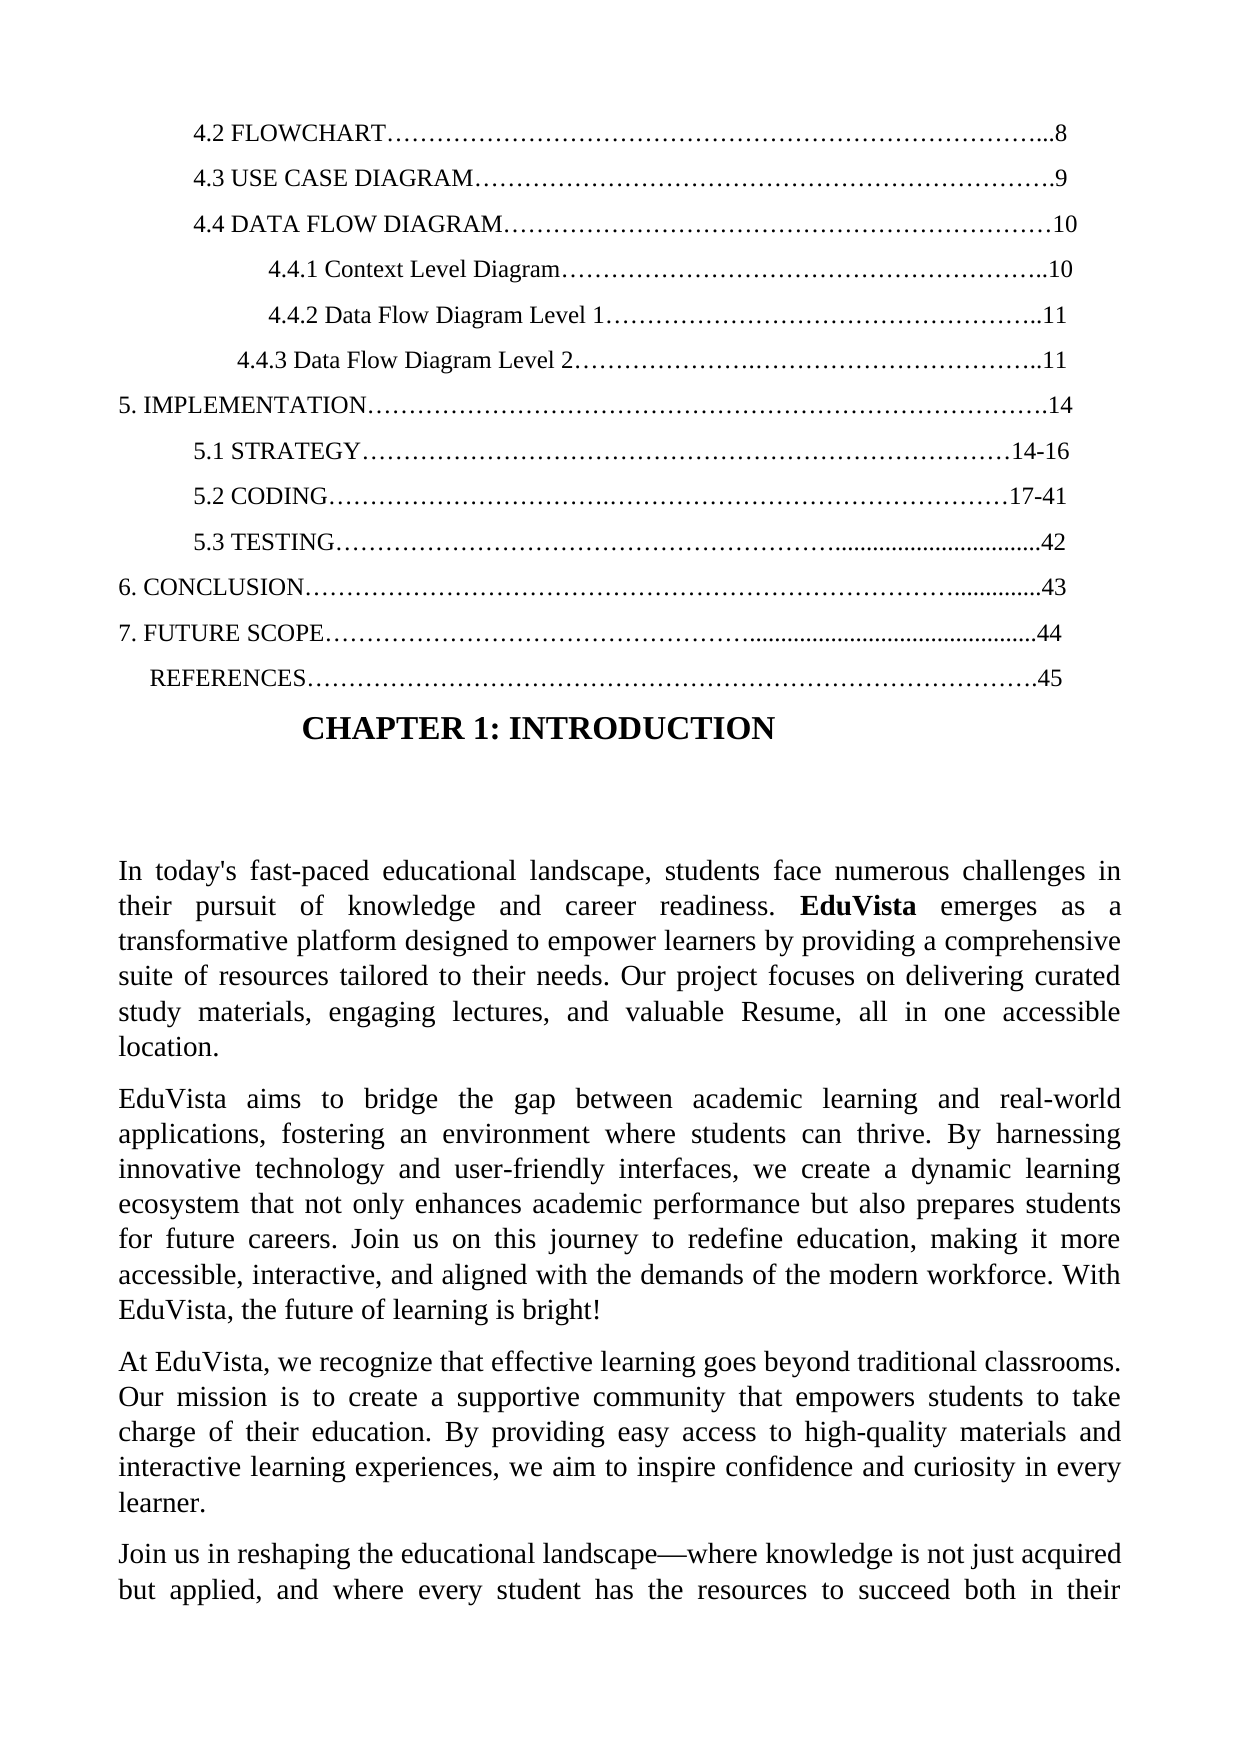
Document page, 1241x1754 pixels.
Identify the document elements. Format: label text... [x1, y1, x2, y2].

text 4.4.2 Data Flow Diagram Level 1……………………………………………..11 [193, 300, 1122, 328]
text 7. FUTURE SCOPE……………………………………………..............................................44 [118, 618, 1122, 646]
text 4.4.1 Context Level Diagram…………………………………………………..10 [193, 254, 1122, 283]
text REFERENCES…………………………………………………………………………….45 [118, 663, 1122, 692]
text 4.4 DATA FLOW DIAGRAM…………………………………………………………10 [118, 209, 1122, 238]
text EduVista aims to bridge the gap between academic learning and real-world applications, fostering an environment where students can thrive. By harnessing innovative technology and user-friendly interfaces, we create a dynamic learning ecosystem that not only enhances academic performance but also prepares students for future careers. Join us on this journey to redefine education, making it more accessible, interactive, and aligned with the demands of the modern workforce. With EduVista, the future of learning is bright! [118, 1081, 1122, 1326]
text 4.4.3 Data Flow Diagram Level 2………………….……………………………..11 [118, 345, 1122, 374]
text 5.2 CODING…………………………….…………………………………………17-41 [118, 481, 1122, 510]
text 4.3 USE CASE DIAGRAM…………………………………………………………….9 [118, 163, 1122, 192]
text 5. IMPLEMENTATION……………………………………………………………………….14 [118, 391, 1122, 419]
text 5.1 STRATEGY……………………………………………………………………14-16 [118, 436, 1122, 465]
text 4.2 FLOWCHART……………………………………………………………………...8 [118, 118, 1122, 147]
text 5.3 TESTING…………………………………………………….................................42 [118, 527, 1122, 556]
text Join us in reshaping the educational landscape—where knowledge is not just acquired but applied, and where every student has the resources to succeed both in their [118, 1537, 1122, 1605]
text CHAPTER 1: INTRODUCTION [118, 708, 1122, 747]
text In today's fast-paced educational landscape, students face numerous challenges in their pursuit of knowledge and career readiness. EduVista emerges as a transformative platform designed to empower learners by providing a comprehensive suite of resources tailored to their needs. Our project focuses on delivering curated study materials, engaging lectures, and valuable Resume, all in one accessible location. [118, 853, 1122, 1062]
text At EduVista, we recognize that effective learning goes beyond traditional classrooms. Our mission is to create a supportive community that empowers students to take charge of their education. By providing easy access to high-quality materials and interactive learning experiences, we aim to inspire confidence and curiosity in every learner. [118, 1344, 1122, 1518]
text 6. CONCLUSION……………………………………………………………………..............43 [118, 572, 1122, 601]
